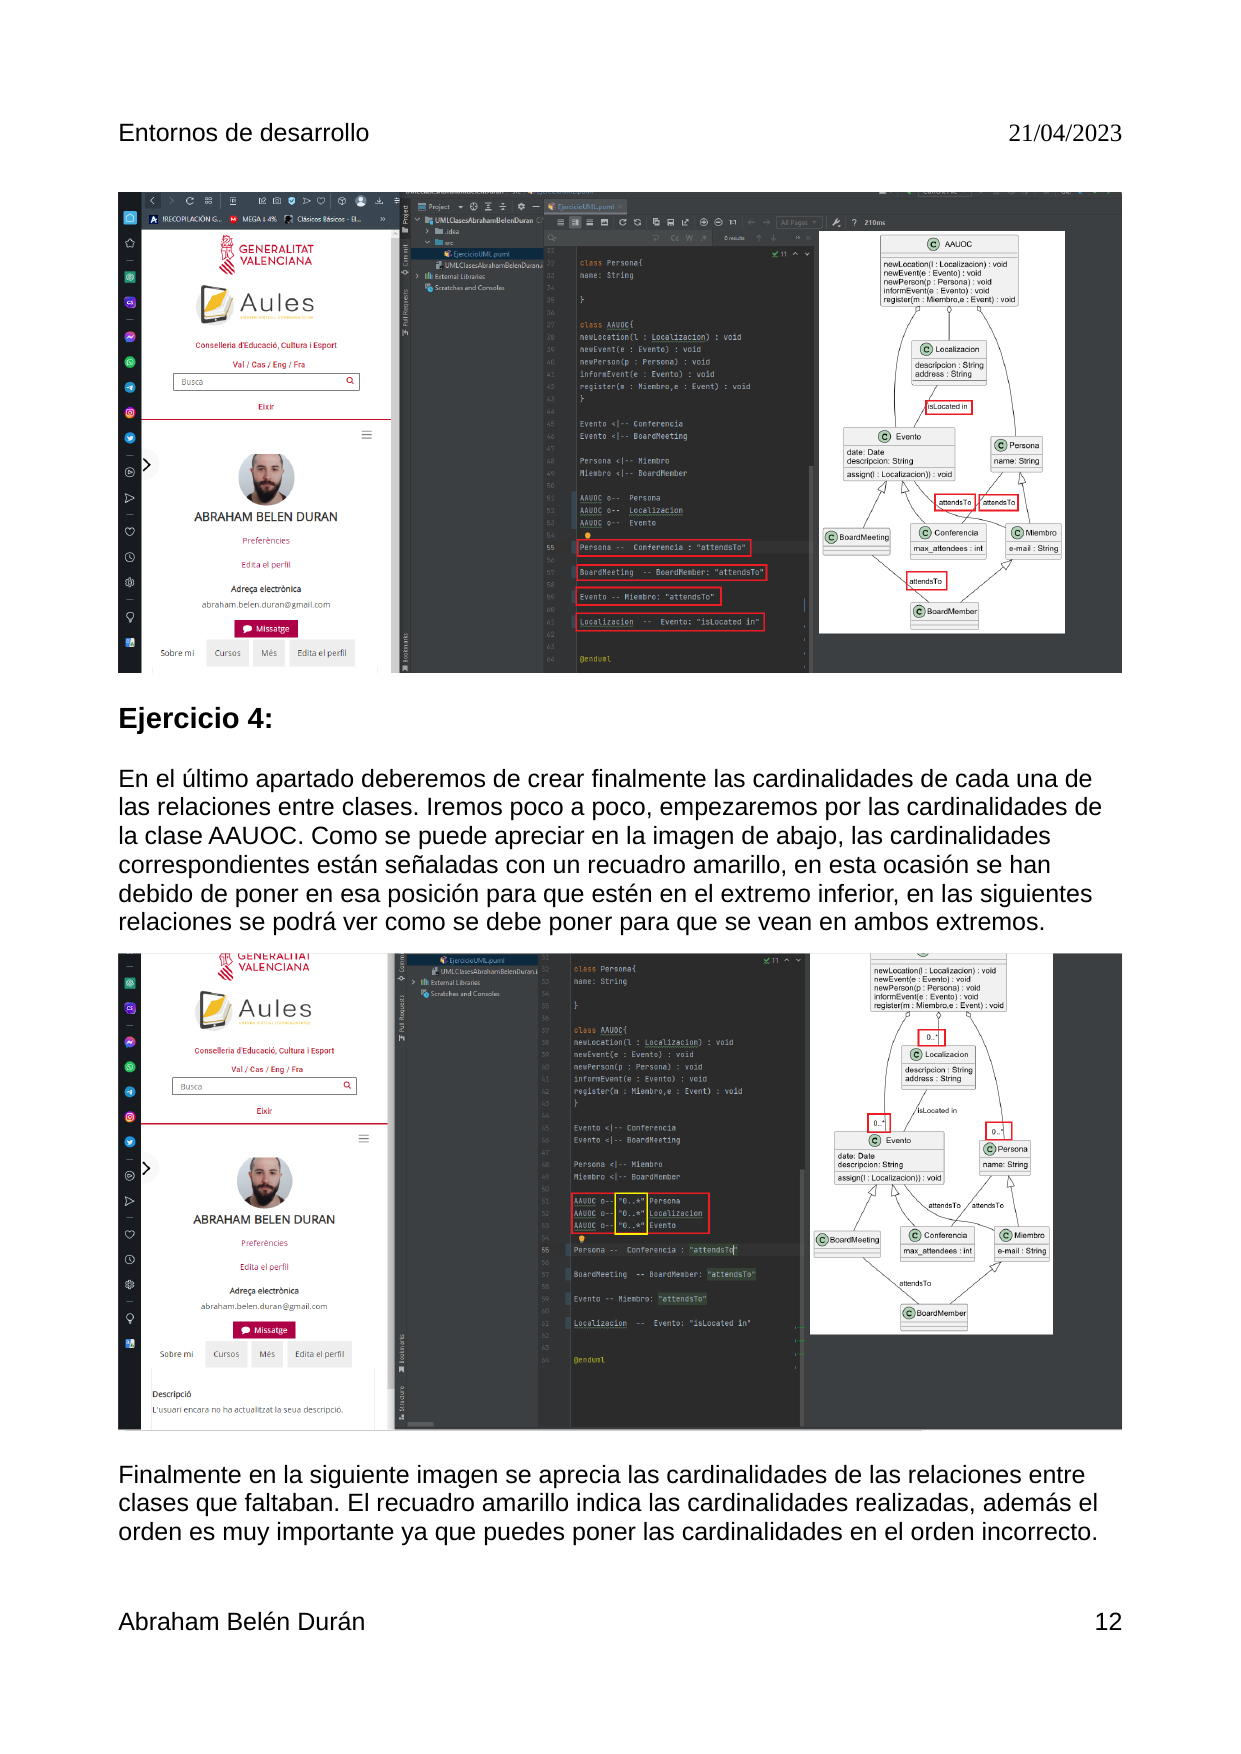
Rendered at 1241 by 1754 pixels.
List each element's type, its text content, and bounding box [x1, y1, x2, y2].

text Ejercicio 4: [118, 701, 1122, 735]
picture [118, 192, 1123, 673]
text En el último apartado deberemos de crear finalmente las cardinalidades de cada una de las relaciones entre clases. Iremos poco a poco, empezaremos por las cardinalidades de la clase AAUOC. Como se puede apreciar en la imagen de abajo, las cardinalidades correspondientes están señaladas con un recuadro amarillo, en esta ocasión se han debido de poner en esa posición para que estén en el extremo inferior, en las siguientes relaciones se podrá ver como se debe poner para que se vean en ambos extremos. [118, 764, 1122, 936]
picture [118, 953, 1123, 1431]
text Finalmente en la siguiente imagen se aprecia las cardinalidades de las relaciones entre clases que faltaban. El recuadro amarillo indica las cardinalidades realizadas, además el orden es muy importante ya que puedes poner las cardinalidades en el orden incorrecto. [118, 1459, 1122, 1546]
